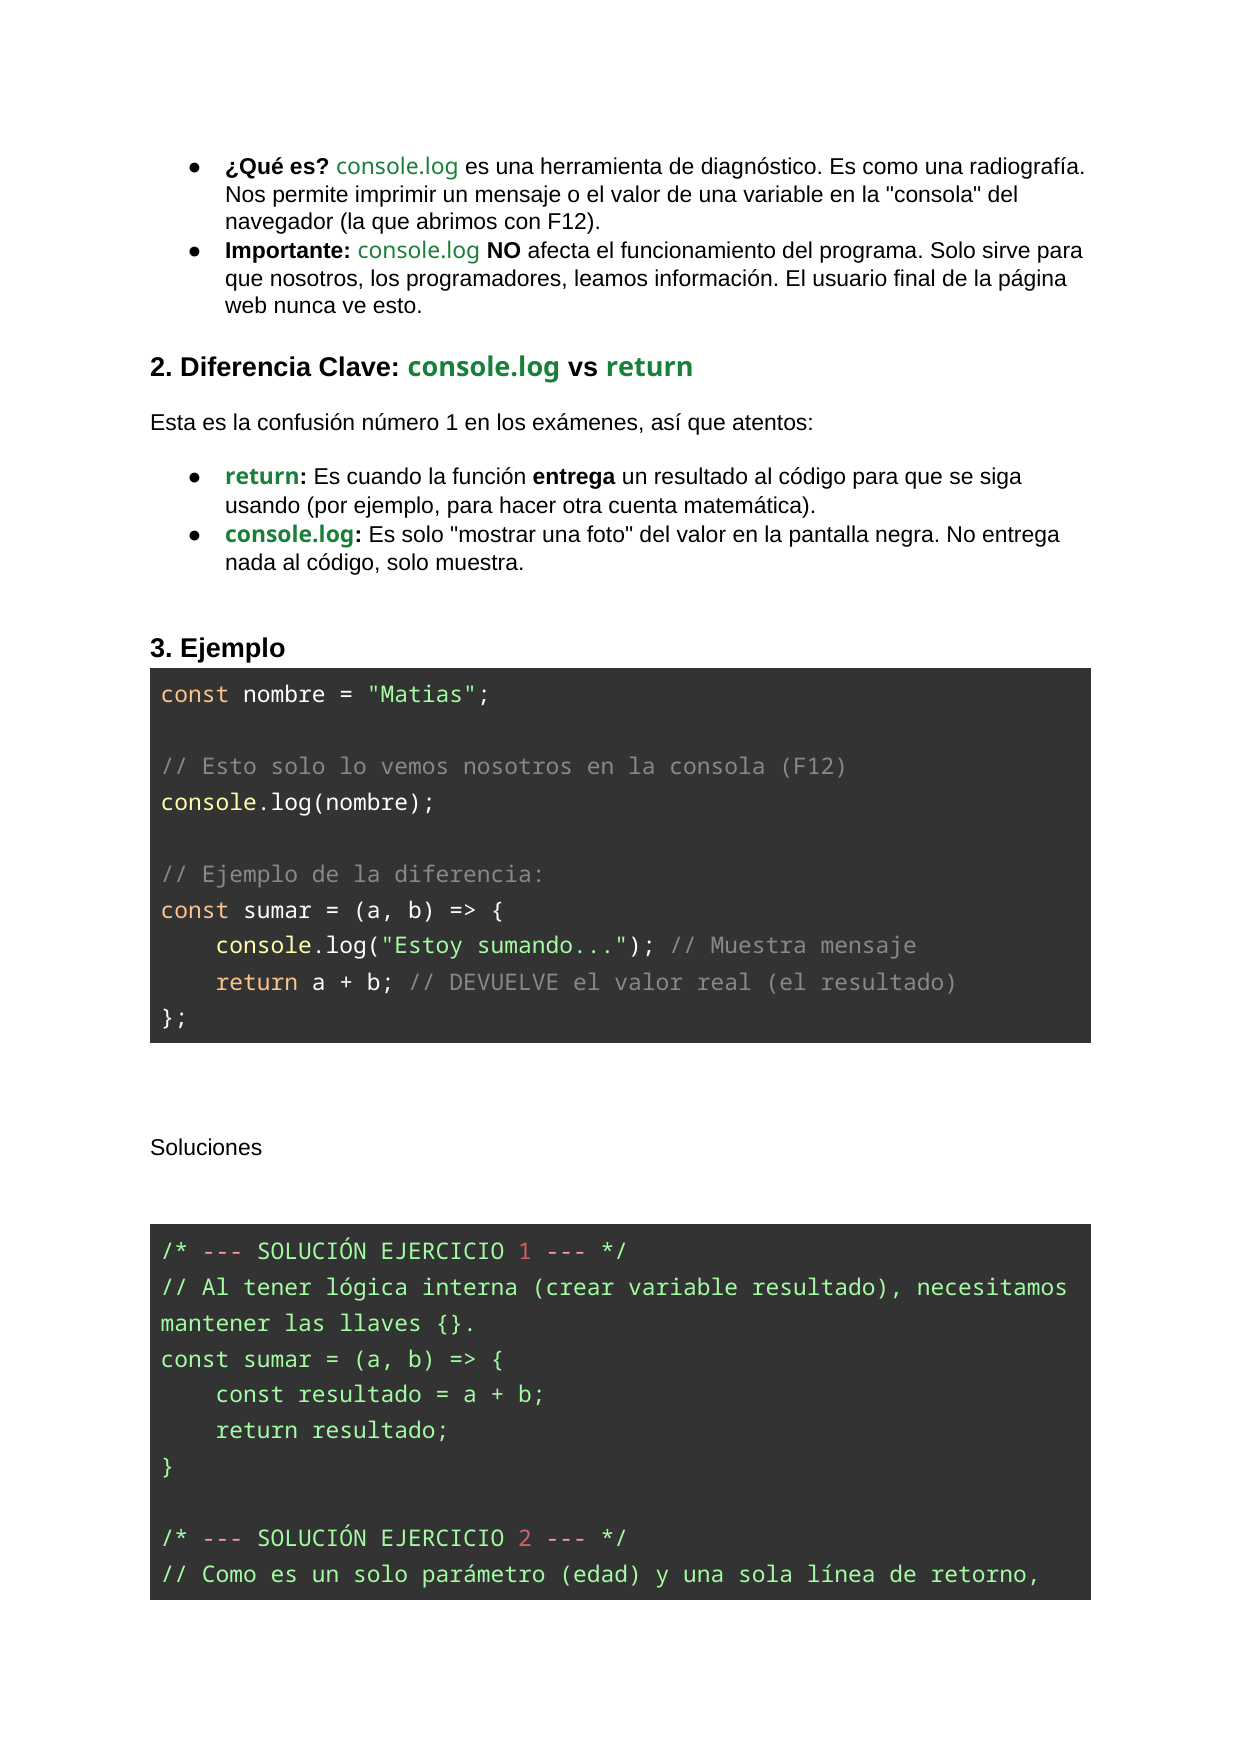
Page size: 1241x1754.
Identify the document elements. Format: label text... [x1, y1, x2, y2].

list Importante: console.log NO afecta el funcionamiento del programa. Solo sirve para que nosotros, los programadores, leamos información. El usuario final de la página web nunca ve esto. [187, 234, 1090, 318]
list ¿Qué es? console.log es una herramienta de diagnóstico. Es como una radiografía. Nos permite imprimir un mensaje o el valor de una variable en la "consola" del navegador (la que abrimos con F12). [187, 150, 1090, 234]
subtitle 2. Diferencia Clave: console.log vs return [150, 347, 1090, 384]
list return: Es cuando la función entrega un resultado al código para que se siga usando (por ejemplo, para hacer otra cuenta matemática). [187, 460, 1090, 518]
text Soluciones [150, 1073, 1090, 1220]
list console.log: Es solo "mostrar una foto" del valor en la pantalla negra. No entrega nada al código, solo muestra. [187, 518, 1090, 576]
text Esta es la confusión número 1 en los exámenes, así que atentos: [150, 409, 1090, 435]
table_header /* --- SOLUCIÓN EJERCICIO 1 --- */ // Al tener lógica interna (crear variable resultado), necesitamos mantener las llaves {}. const sumar = (a, b) => { const resultado = a + b; return resultado; } /* --- SOLUCIÓN EJERCICIO 2 --- */ // Como es un solo parámetro (edad) y una sola línea de retorno, [150, 1224, 1091, 1600]
table_header const nombre = "Matias"; // Esto solo lo vemos nosotros en la consola (F12) console.log(nombre); // Ejemplo de la diferencia: const sumar = (a, b) => { console.log("Estoy sumando..."); // Muestra mensaje return a + b; // DEVUELVE el valor real (el resultado) }; [150, 668, 1091, 1043]
text 3. Ejemplo [150, 601, 1090, 663]
